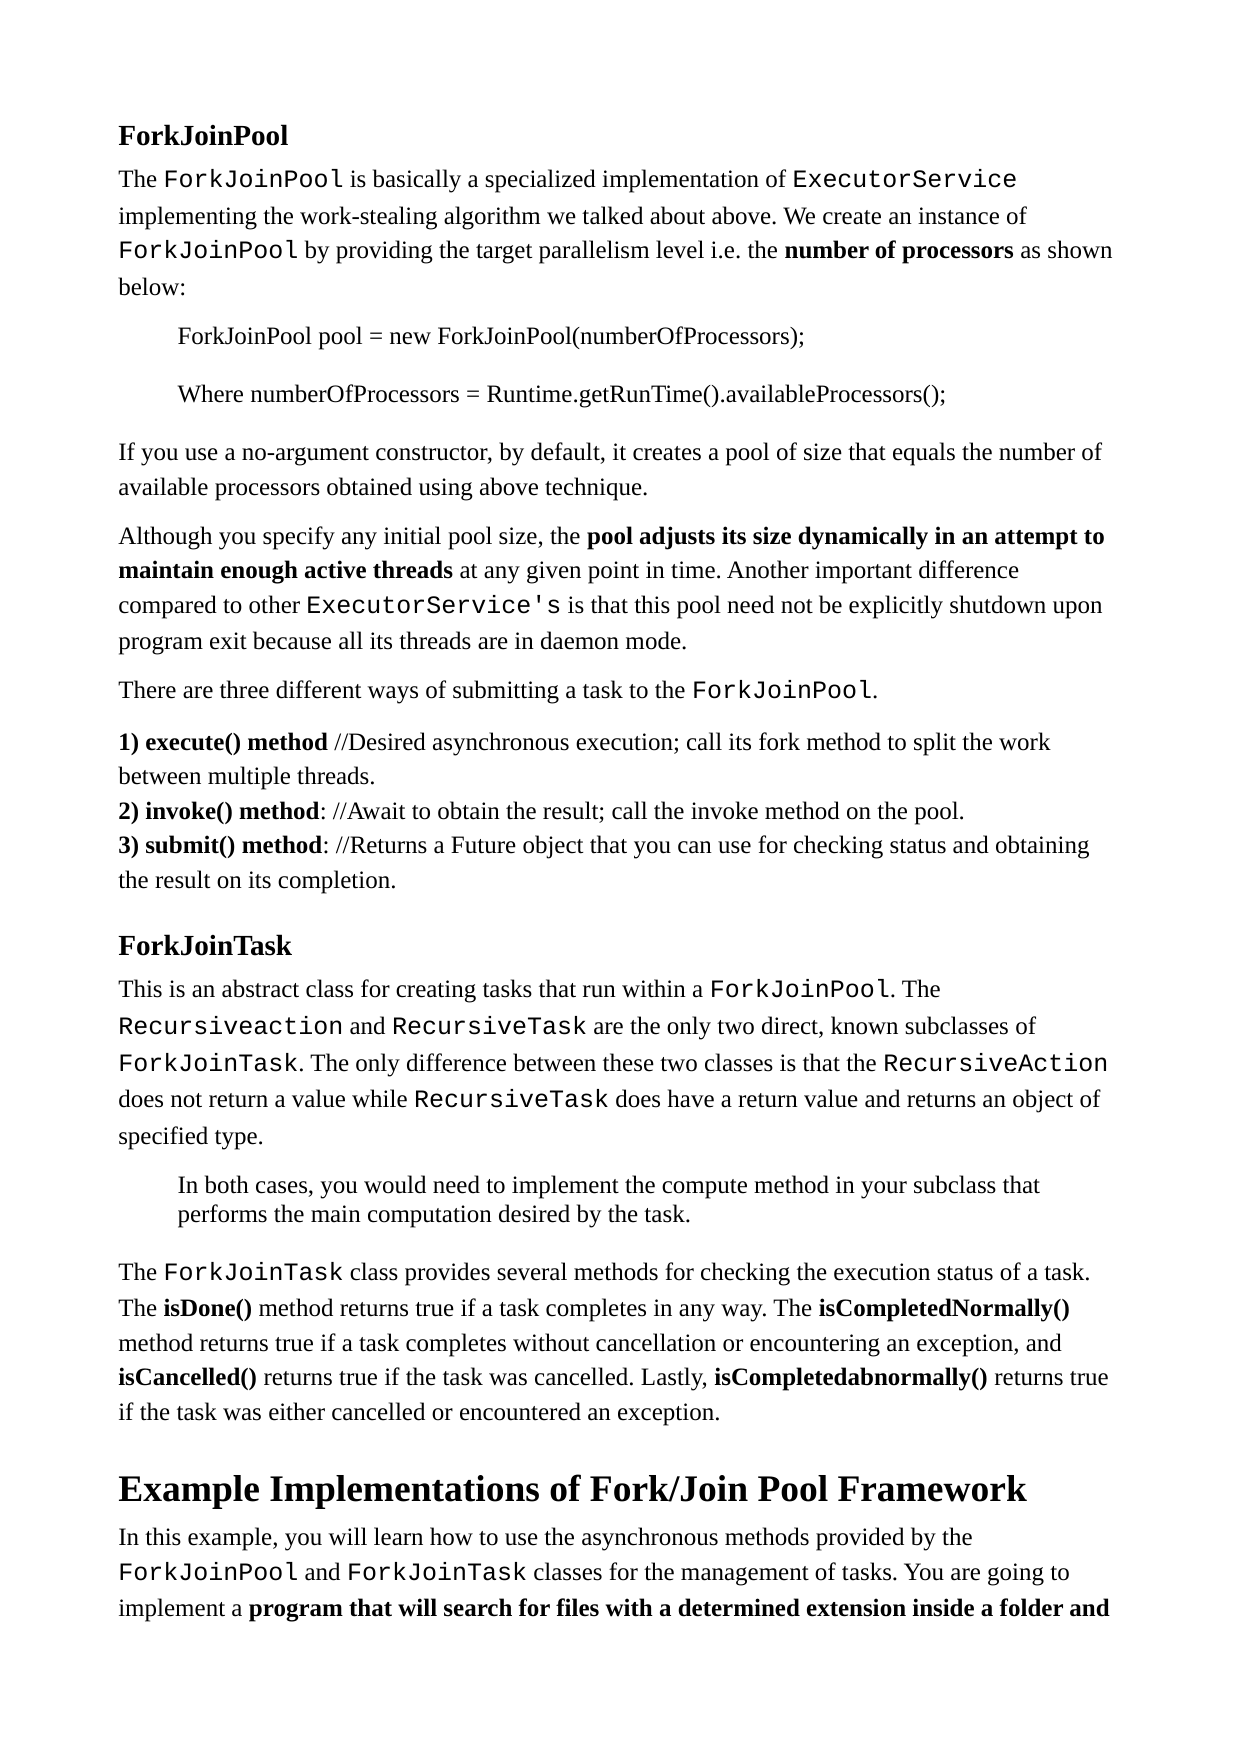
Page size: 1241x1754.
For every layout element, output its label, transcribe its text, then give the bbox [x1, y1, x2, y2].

text The ForkJoinPool is basically a specialized implementation of ExecutorService implementing the work-stealing algorithm we talked about above. We create an instance of ForkJoinPool by providing the target parallelism level i.e. the number of processors as shown below: [118, 164, 1122, 301]
text In both cases, you would need to implement the compute method in your subclass that performs the main computation desired by the task. [177, 1170, 1063, 1227]
text This is an abstract class for creating tasks that run within a ForkJoinPool. The Recursiveaction and RecursiveTask are the only two direct, known subclasses of ForkJoinTask. The only difference between these two classes is that the RecursiveAction does not return a value while RecursiveTask does have a return value and returns an object of specified type. [118, 974, 1122, 1149]
text 1) execute() method //Desired asynchronous execution; call its fork method to split the work between multiple threads. 2) invoke() method: //Await to obtain the result; call the invoke method on the pool. 3) submit() method: //Returns a Future object that you can use for checking status and obtaining the result on its completion. [118, 727, 1122, 894]
text In this example, you will learn how to use the asynchronous methods provided by the ForkJoinPool and ForkJoinTask classes for the management of tasks. You are going to implement a program that will search for files with a determined extension inside a folder and [118, 1522, 1122, 1622]
text Although you specify any initial pool size, the pool adjusts its size dynamically in an attempt to maintain enough active threads at any given point in time. Another important difference compared to other ExecutorService's is that this pool need not be explicitly shutdown upon program exit because all its threads are in daemon mode. [118, 521, 1122, 655]
text The ForkJoinTask class provides several methods for checking the execution status of a task. The isDone() method returns true if a task completes in any way. The isCompletedNormally() method returns true if a task completes without cancellation or encountering an exception, and isCancelled() returns true if the task was cancelled. Lastly, isCompletedabnormally() returns true if the task was either cancelled or encountered an exception. [118, 1257, 1122, 1426]
subtitle ForkJoinPool [118, 118, 1122, 152]
text Where numberOfProcessors = Runtime.getRunTime().availableProcessors(); [177, 379, 1063, 408]
text There are three different ways of submitting a task to the ForkJoinPool. [118, 675, 1122, 706]
text If you use a no-argument constructor, by default, it creates a pool of size that equals the number of available processors obtained using above technique. [118, 437, 1122, 501]
text ForkJoinPool pool = new ForkJoinPool(numberOfProcessors); [177, 321, 1063, 349]
subtitle ForkJoinTask [118, 928, 1122, 962]
subtitle Example Implementations of Fork/Join Pool Framework [118, 1467, 1122, 1510]
